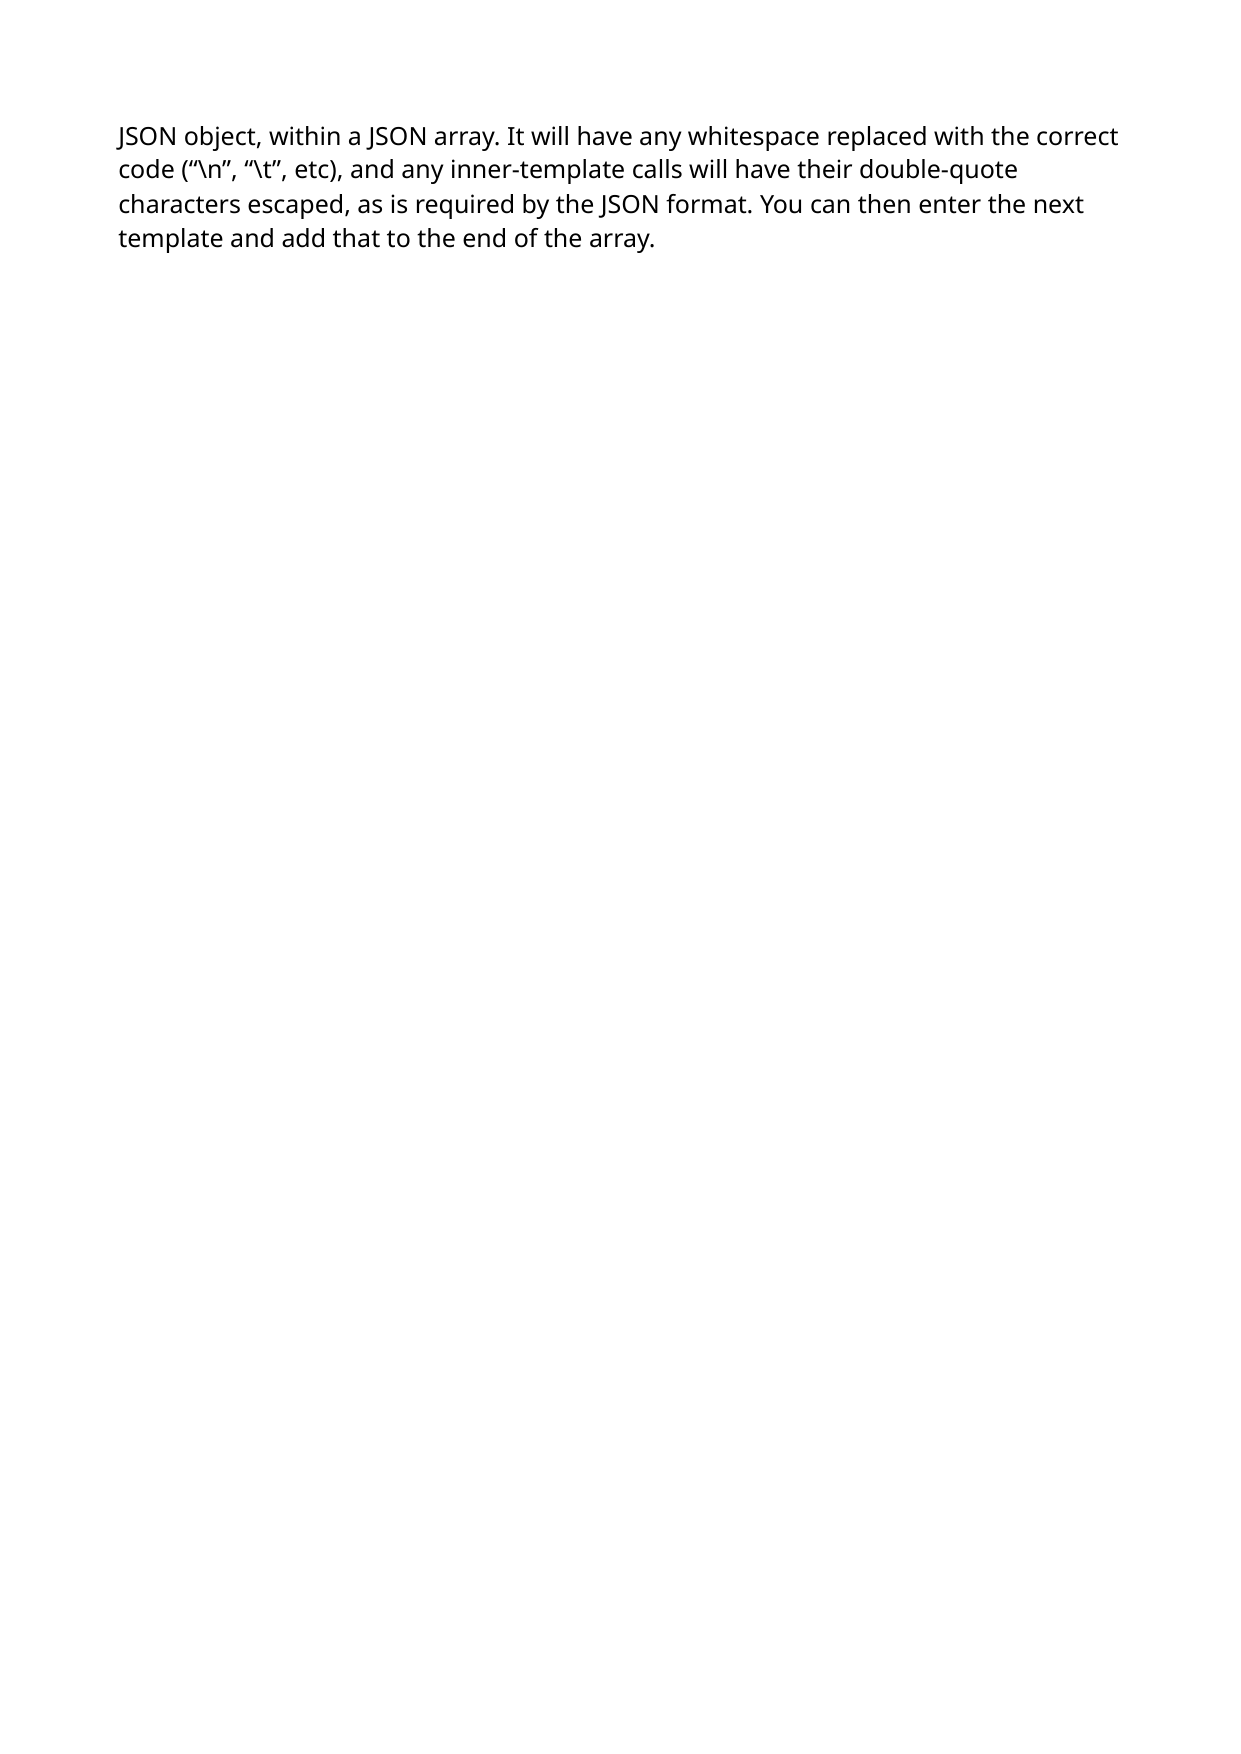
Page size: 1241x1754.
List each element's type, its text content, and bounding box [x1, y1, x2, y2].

text JSON object, within a JSON array. It will have any whitespace replaced with the correct code (“\n”, “\t”, etc), and any inner-template calls will have their double-quote characters escaped, as is required by the JSON format. You can then enter the next template and add that to the end of the array. [118, 118, 1122, 254]
